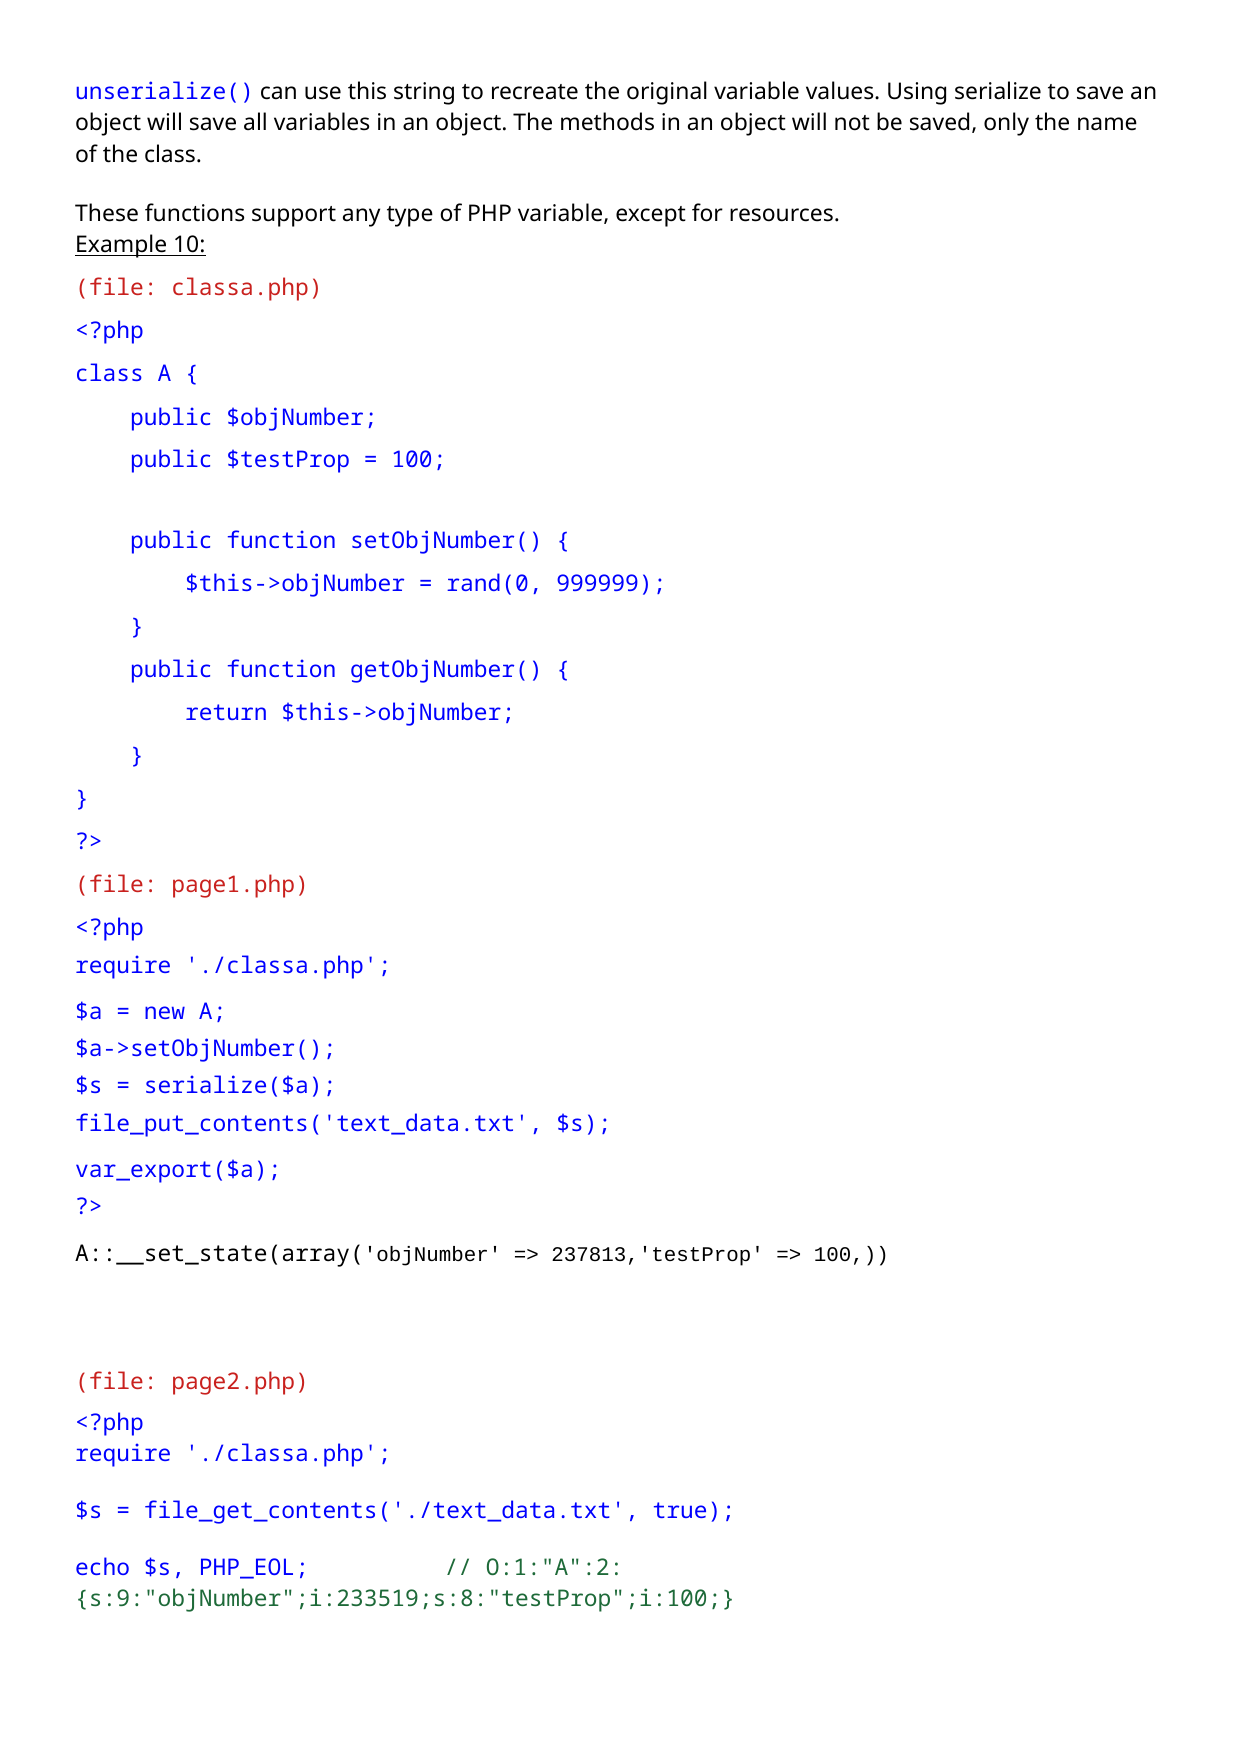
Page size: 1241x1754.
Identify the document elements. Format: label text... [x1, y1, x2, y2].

text $this->objNumber = rand(0, 999999); [75, 567, 1166, 598]
text These functions support any type of PHP variable, except for resources. [75, 197, 1166, 228]
text return $this->objNumber; [75, 696, 1166, 727]
text } [75, 610, 1166, 641]
text public $testProp = 100; [75, 443, 1166, 475]
text $a->setObjNumber(); [75, 1032, 1166, 1063]
text echo $s, PHP_EOL; // O:1:"A":2:{s:9:"objNumber";i:233519;s:8:"testProp";i:100;} [75, 1551, 1166, 1613]
text <?php [75, 314, 1166, 346]
text $s = serialize($a); [75, 1069, 1166, 1101]
text Example 10: [75, 228, 1166, 259]
text ?> [75, 825, 1166, 857]
text <?php [75, 1405, 1166, 1437]
text A::__set_state(array('objNumber' => 237813,'testProp' => 100,)) [75, 1237, 1166, 1268]
text public $objNumber; [75, 400, 1166, 432]
text var_export($a); [75, 1153, 1166, 1184]
text unserialize() can use this string to recreate the original variable values. Using serialize to save an object will save all variables in an object. The methods in an object will not be saved, only the name of the class. [75, 75, 1166, 169]
text <?php [75, 911, 1166, 943]
text $s = file_get_contents('./text_data.txt', true); [75, 1494, 1166, 1525]
text require './classa.php'; [75, 949, 1166, 980]
text ?> [75, 1190, 1166, 1222]
text public function setObjNumber() { [75, 524, 1166, 555]
text file_put_contents('text_data.txt', $s); [75, 1107, 1166, 1138]
text public function getObjNumber() { [75, 653, 1166, 684]
text } [75, 782, 1166, 813]
text (file: classa.php) [75, 271, 1166, 303]
text (file: page1.php) [75, 868, 1166, 899]
text $a = new A; [75, 995, 1166, 1026]
text (file: page2.php) [75, 1365, 1166, 1396]
text } [75, 739, 1166, 771]
text class A { [75, 357, 1166, 389]
text require './classa.php'; [75, 1437, 1166, 1468]
